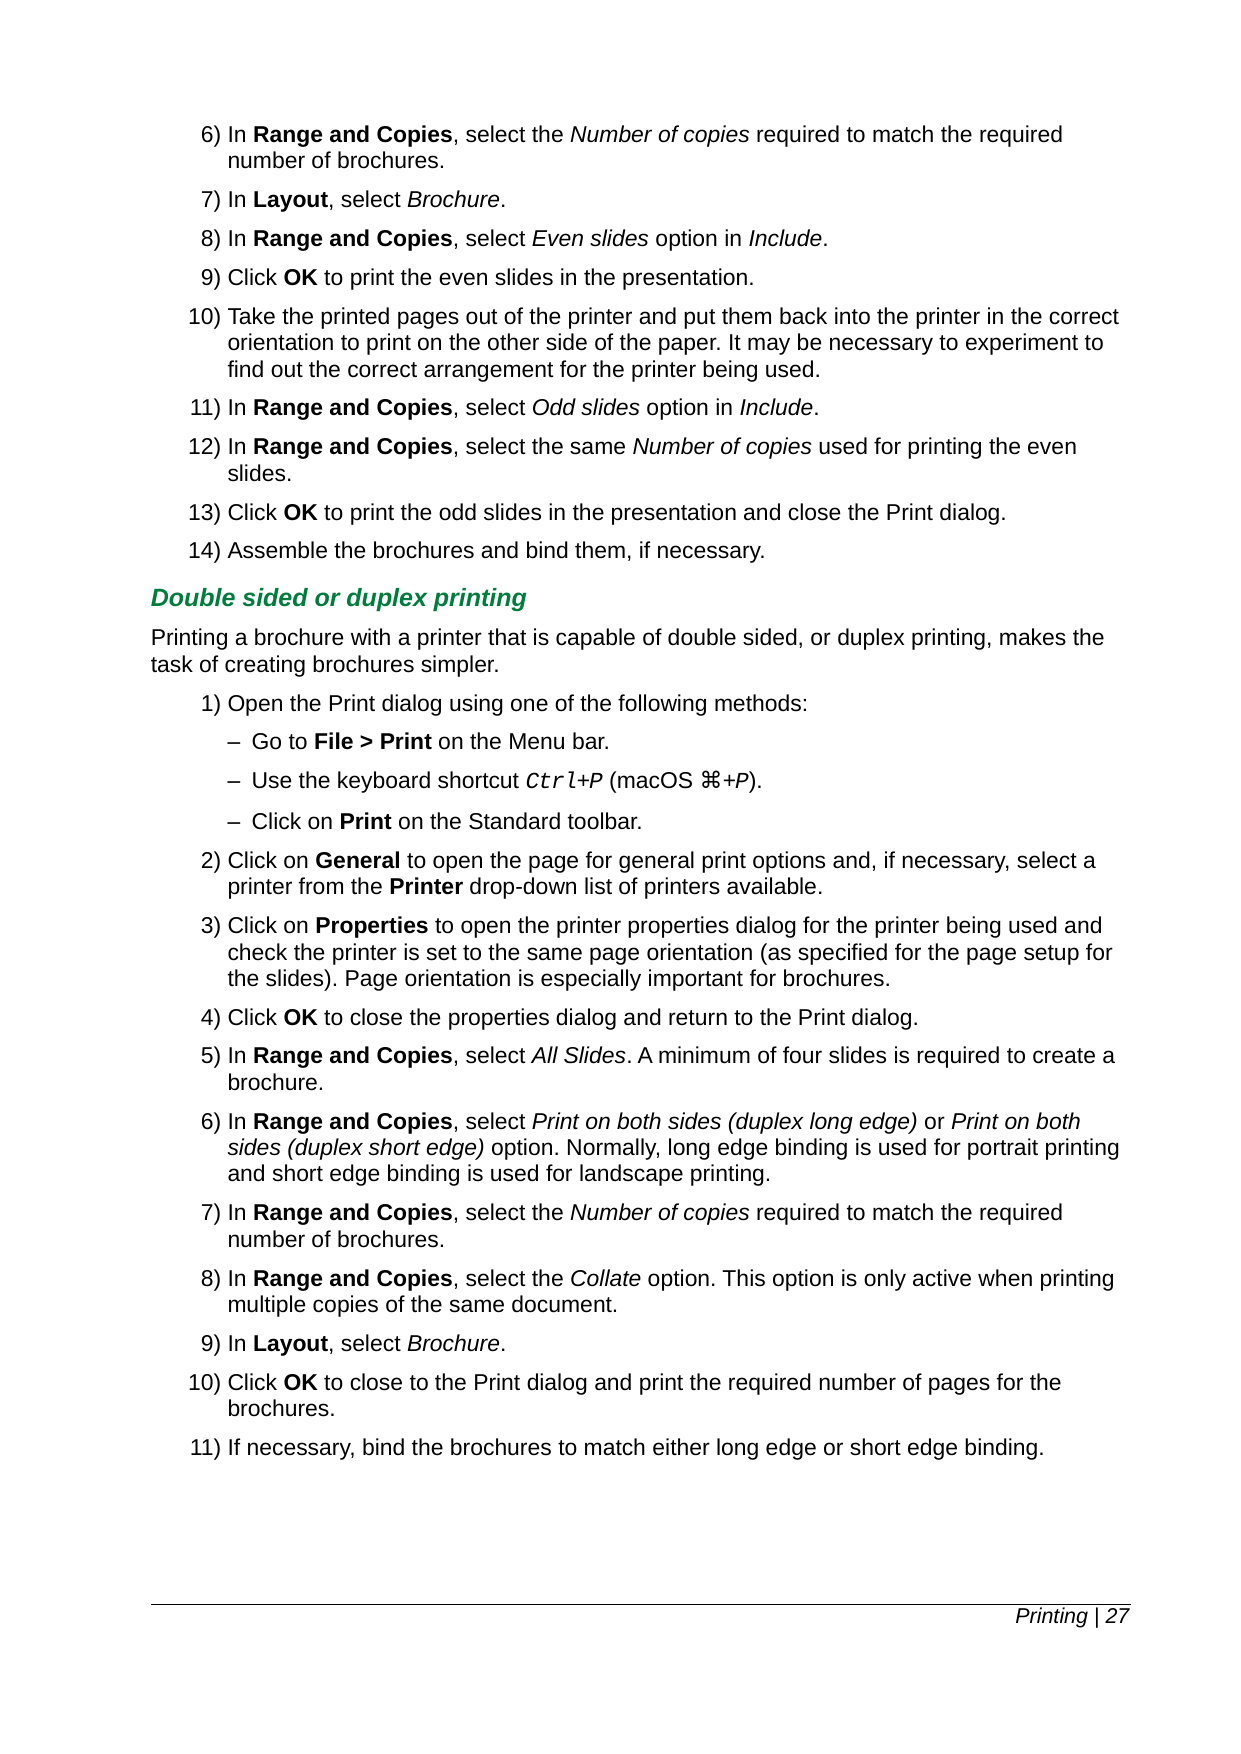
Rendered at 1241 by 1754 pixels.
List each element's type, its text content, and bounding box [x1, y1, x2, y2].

list In Range and Copies, select Even slides option in Include. [227, 225, 1131, 251]
list In Layout, select Brochure. [227, 1330, 1131, 1356]
list In Layout, select Brochure. [227, 186, 1131, 213]
list Click on Properties to open the printer properties dialog for the printer being used and check the printer is set to the same page orientation (as specified for the page setup for the slides). Page orientation is especially important for brochures. [227, 912, 1131, 991]
list Take the printed pages out of the printer and put them back into the printer in the correct orientation to print on the other side of the paper. It may be necessary to experiment to find out the correct arrangement for the printer being used. [227, 303, 1131, 382]
list Go to File > Print on the Menu bar. [227, 728, 1131, 755]
list Assemble the brochures and bind them, if necessary. [227, 537, 1131, 564]
list In Range and Copies, select the same Number of copies used for printing the even slides. [227, 433, 1131, 486]
list Click OK to print the even slides in the presentation. [227, 264, 1131, 290]
list In Range and Copies, select Odd slides option in Include. [227, 394, 1131, 421]
list Click OK to close the properties dialog and return to the Print dialog. [227, 1004, 1131, 1030]
list Click on Print on the Standard toolbar. [227, 808, 1131, 834]
list In Range and Copies, select Print on both sides (duplex long edge) or Print on both sides (duplex short edge) option. Normally, long edge binding is used for portrait printing and short edge binding is used for landscape printing. [227, 1108, 1131, 1187]
list Open the Print dialog using one of the following methods: [227, 689, 1131, 716]
list If necessary, bind the brochures to match either long edge or short edge binding. [227, 1434, 1131, 1460]
list In Range and Copies, select All Slides. A minimum of four slides is required to create a brochure. [227, 1042, 1131, 1095]
list Click OK to close to the Print dialog and print the required number of pages for the brochures. [227, 1368, 1131, 1421]
list Printing a brochure with a printer that is capable of double sided, or duplex printing, makes the task of creating brochures simpler. [151, 624, 1131, 677]
list In Range and Copies, select the Number of copies required to match the required number of brochures. [227, 1199, 1131, 1252]
list Use the keyboard shortcut Ctrl+P (macOS ⌘+P). [227, 767, 1131, 796]
list Click on General to open the page for general print options and, if necessary, select a printer from the Printer drop-down list of printers available. [227, 847, 1131, 899]
subtitle Double sided or duplex printing [151, 583, 1131, 612]
list In Range and Copies, select the Number of copies required to match the required number of brochures. [227, 121, 1131, 174]
list In Range and Copies, select the Collate option. This option is only active when printing multiple copies of the same document. [227, 1264, 1131, 1317]
list Click OK to print the odd slides in the presentation and close the Print dialog. [227, 498, 1131, 525]
